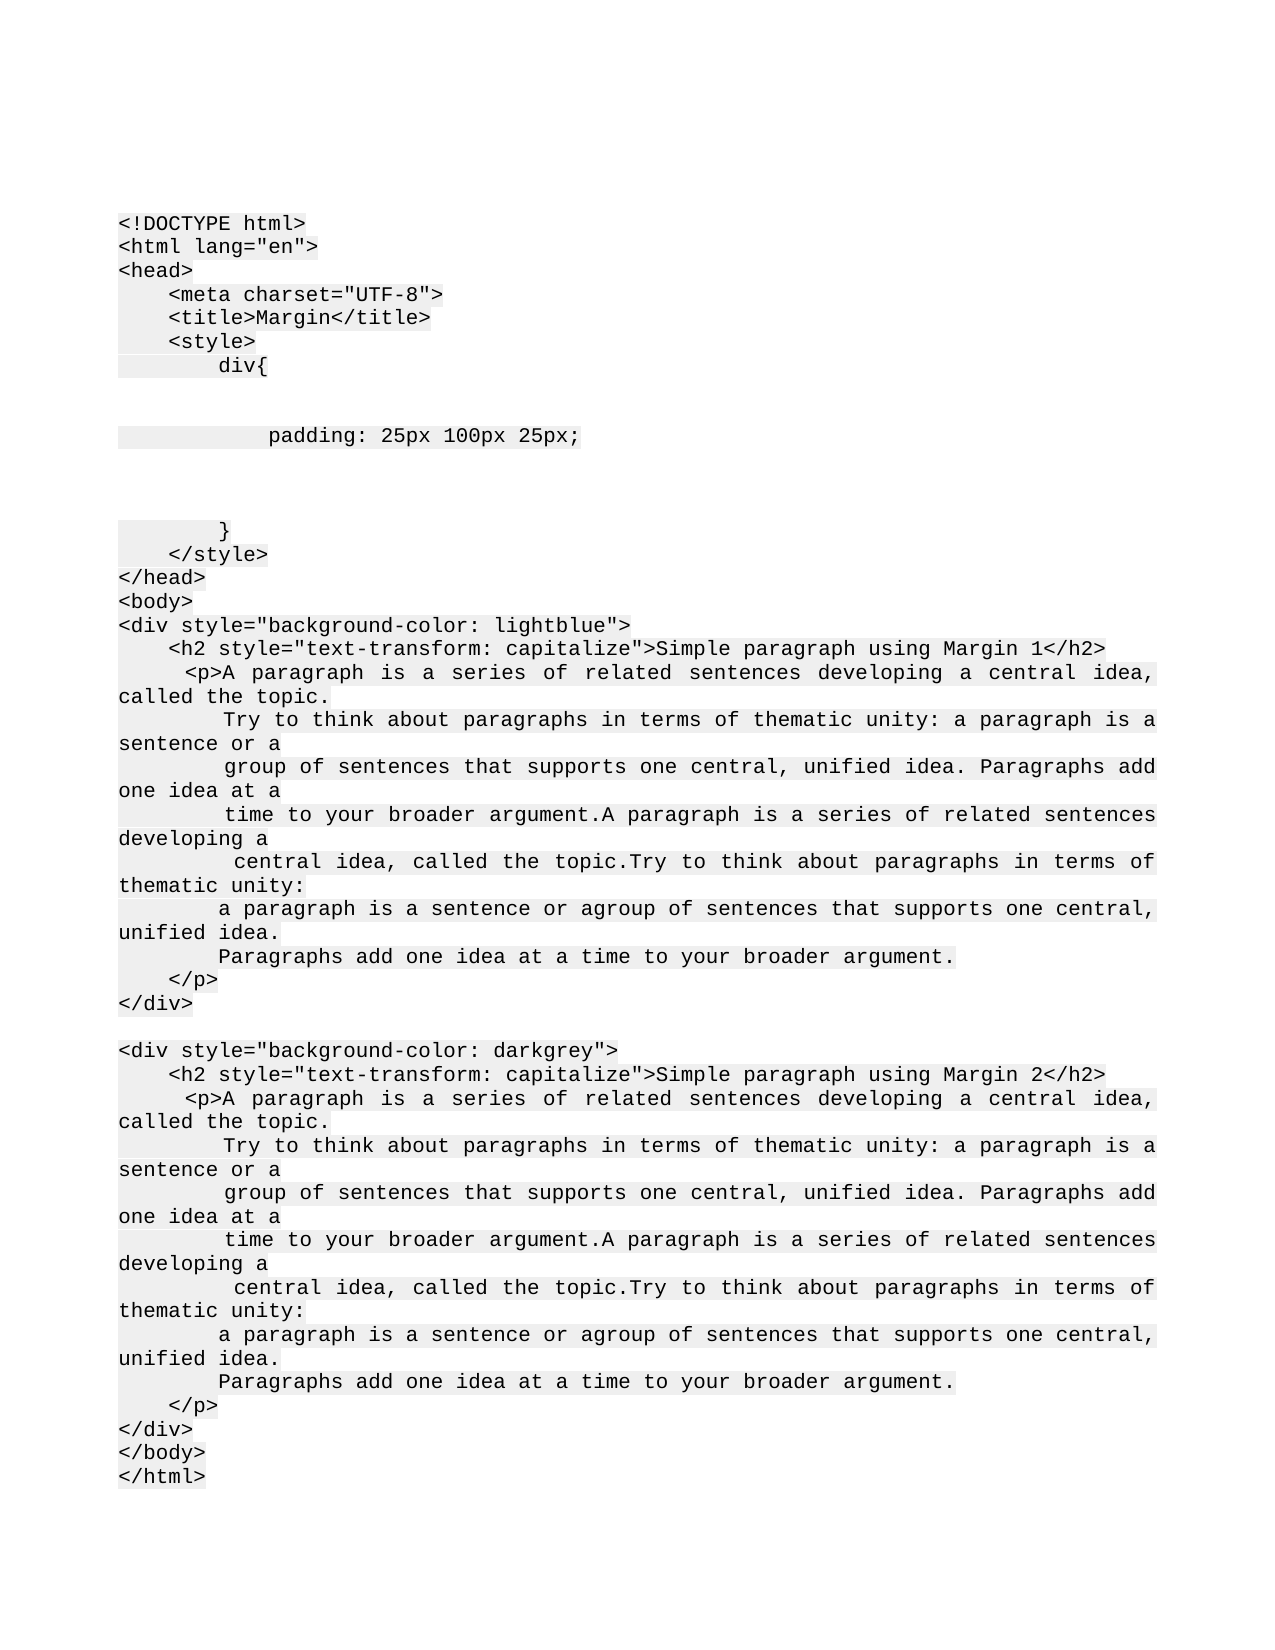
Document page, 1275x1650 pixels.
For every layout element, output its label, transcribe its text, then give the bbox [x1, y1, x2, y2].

text Try to think about paragraphs in terms of thematic unity: a paragraph is a sentence or a [118, 1135, 1157, 1182]
text </head> [118, 567, 1157, 591]
text group of sentences that supports one central, unified idea. Paragraphs add one idea at a [118, 1182, 1157, 1229]
text a paragraph is a sentence or agroup of sentences that supports one central, unified idea. [118, 898, 1157, 946]
text <meta charset="UTF-8"> [118, 284, 1157, 307]
text <style> [118, 331, 1157, 354]
text div{ [118, 354, 1157, 378]
text Try to think about paragraphs in terms of thematic unity: a paragraph is a sentence or a [118, 709, 1157, 757]
text <div style="background-color: darkgrey"> [118, 1040, 1157, 1064]
text </style> [118, 544, 1157, 567]
text </p> [118, 1395, 1157, 1419]
text <body> [118, 591, 1157, 615]
text <h2 style="text-transform: capitalize">Simple paragraph using Margin 2</h2> [118, 1064, 1157, 1088]
text Paragraphs add one idea at a time to your broader argument. [118, 946, 1157, 969]
text <html lang="en"> [118, 236, 1157, 260]
text </body> [118, 1442, 1157, 1466]
text <head> [118, 260, 1157, 284]
text } [118, 520, 1157, 544]
text </p> [118, 969, 1157, 993]
text time to your broader argument.A paragraph is a series of related sentences developing a [118, 804, 1157, 851]
text <!DOCTYPE html> [118, 213, 1157, 236]
text <title>Margin</title> [118, 307, 1157, 331]
text </div> [118, 993, 1157, 1017]
text group of sentences that supports one central, unified idea. Paragraphs add one idea at a [118, 757, 1157, 804]
text a paragraph is a sentence or agroup of sentences that supports one central, unified idea. [118, 1324, 1157, 1371]
text <div style="background-color: lightblue"> [118, 615, 1157, 638]
text <p>A paragraph is a series of related sentences developing a central idea, called the topic. [118, 1088, 1157, 1135]
text <h2 style="text-transform: capitalize">Simple paragraph using Margin 1</h2> [118, 638, 1157, 662]
text padding: 25px 100px 25px; [118, 426, 1157, 449]
text Paragraphs add one idea at a time to your broader argument. [118, 1371, 1157, 1395]
text central idea, called the topic.Try to think about paragraphs in terms of thematic unity: [118, 1277, 1157, 1324]
text </html> [118, 1466, 1157, 1489]
text time to your broader argument.A paragraph is a series of related sentences developing a [118, 1229, 1157, 1277]
text </div> [118, 1419, 1157, 1442]
text <p>A paragraph is a series of related sentences developing a central idea, called the topic. [118, 662, 1157, 709]
text central idea, called the topic.Try to think about paragraphs in terms of thematic unity: [118, 851, 1157, 898]
